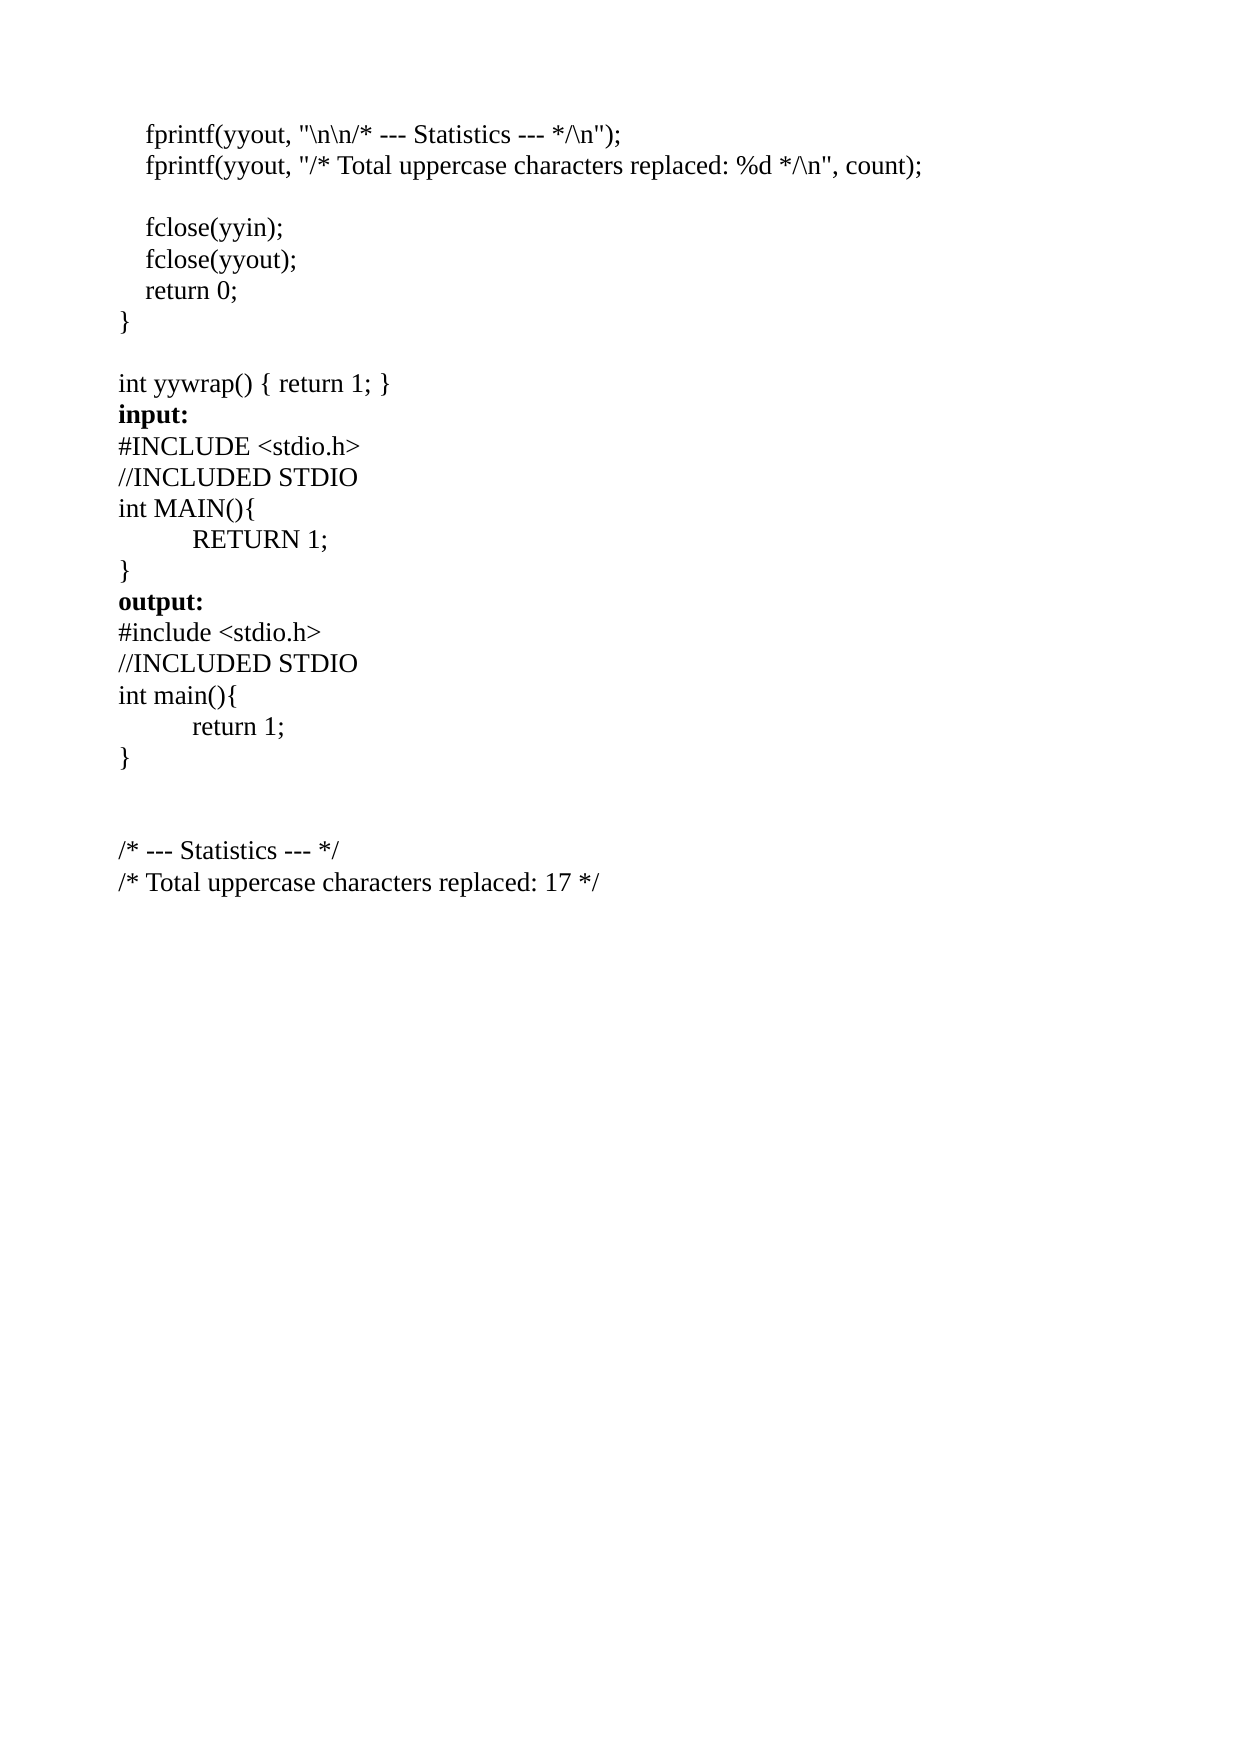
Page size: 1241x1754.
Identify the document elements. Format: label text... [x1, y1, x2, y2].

text int main(){ [118, 679, 1122, 710]
text //INCLUDED STDIO [118, 461, 1122, 492]
text output: [118, 585, 1122, 616]
text #include <stdio.h> [118, 616, 1122, 648]
text /* Total uppercase characters replaced: 17 */ [118, 866, 1122, 897]
text int MAIN(){ [118, 492, 1122, 523]
text fprintf(yyout, "/* Total uppercase characters replaced: %d */\n", count); [118, 149, 1122, 180]
text fclose(yyin); [118, 212, 1122, 243]
text //INCLUDED STDIO [118, 648, 1122, 679]
text /* --- Statistics --- */ [118, 834, 1122, 866]
text return 0; [118, 274, 1122, 305]
text int yywrap() { return 1; } [118, 367, 1122, 398]
text } [118, 741, 1122, 772]
text return 1; [118, 710, 1122, 741]
text } [118, 305, 1122, 336]
text fclose(yyout); [118, 243, 1122, 274]
text fprintf(yyout, "\n\n/* --- Statistics --- */\n"); [118, 118, 1122, 149]
text #INCLUDE <stdio.h> [118, 429, 1122, 461]
text RETURN 1; [118, 523, 1122, 554]
text input: [118, 398, 1122, 429]
text } [118, 554, 1122, 585]
